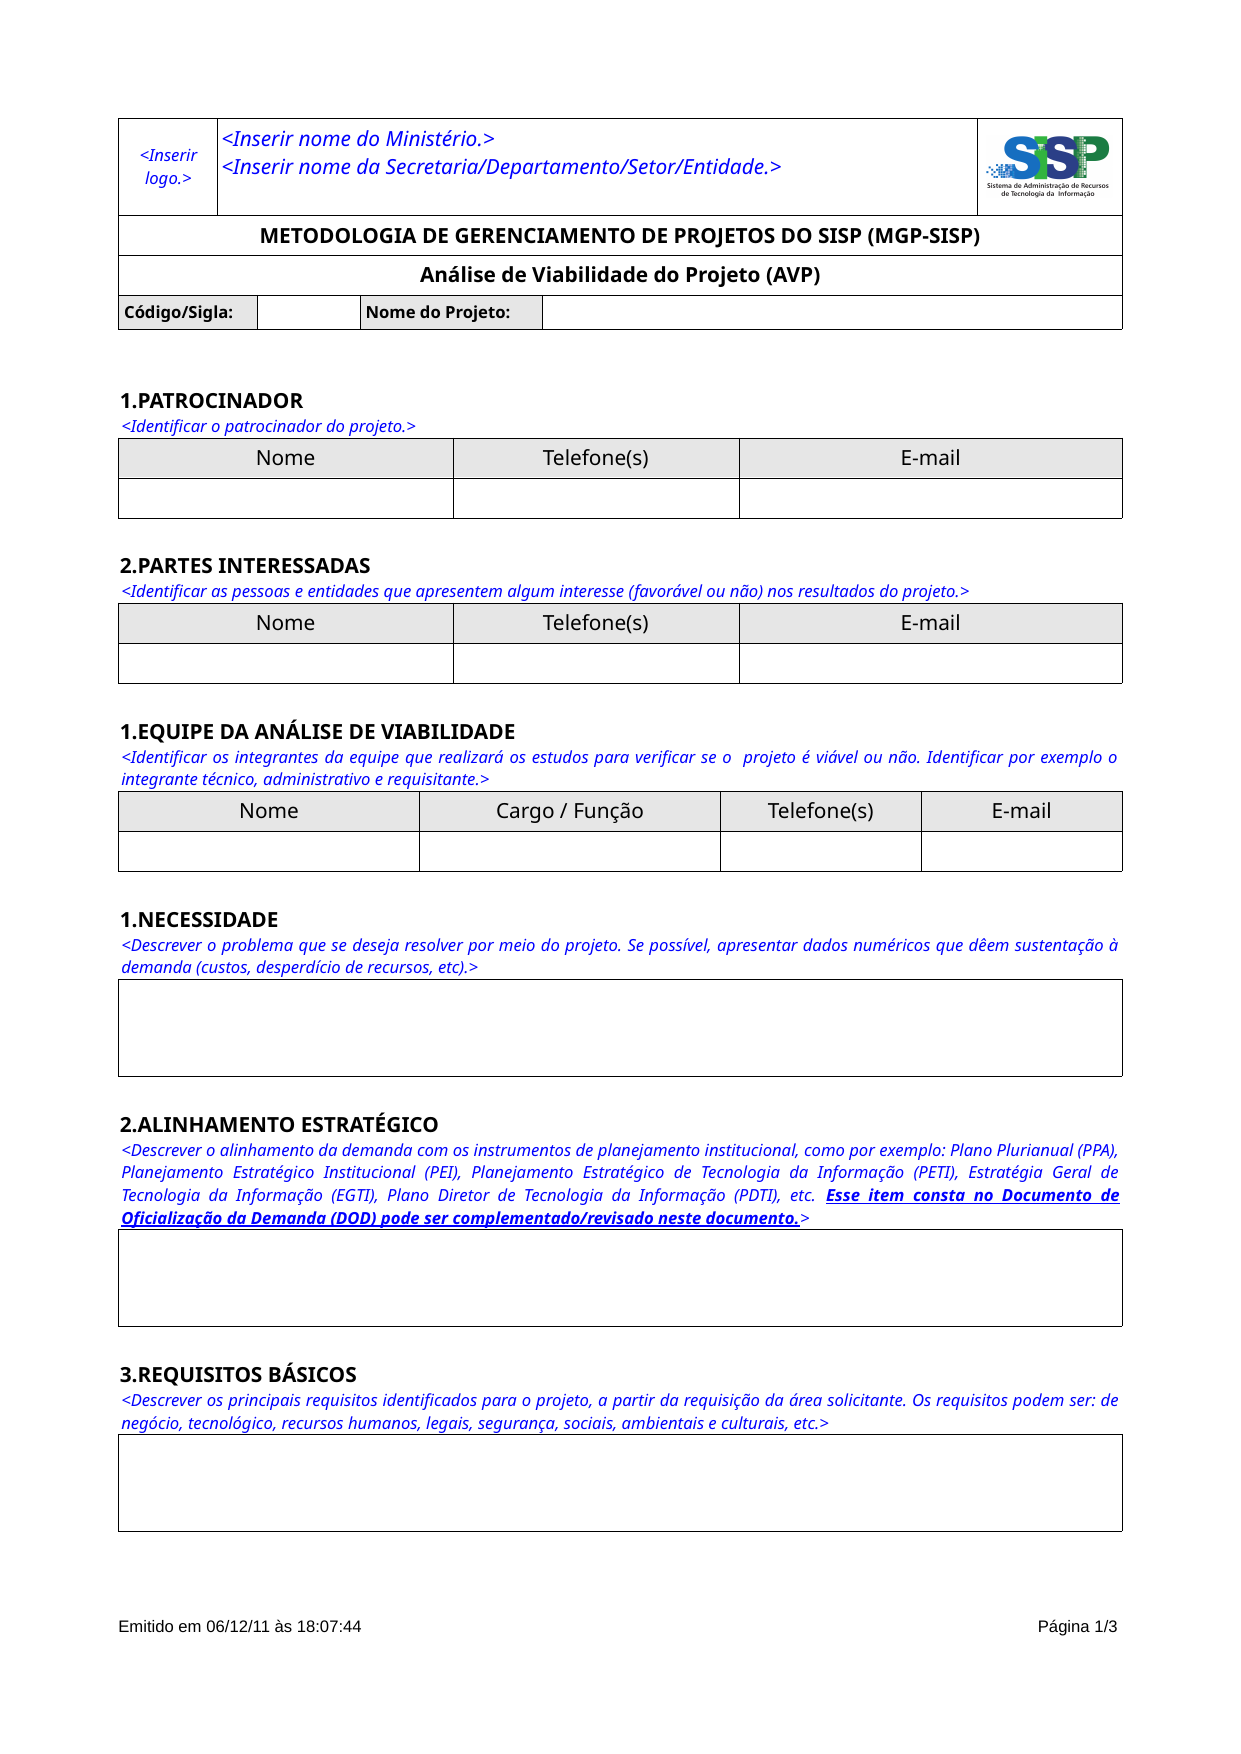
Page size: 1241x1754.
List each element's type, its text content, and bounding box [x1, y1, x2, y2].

table_cell [420, 832, 720, 871]
table_header Telefone(s) [721, 792, 921, 831]
list <Descrever o alinhamento da demanda com os instrumentos de planejamento institucional, como por exemplo: Plano Plurianual (PPA), Planejamento Estratégico Institucional (PEI), Planejamento Estratégico de Tecnologia da Informação (PETI), Estratégia Geral de Tecnologia da Informação (EGTI), Plano Diretor de Tecnologia da Informação (PDTI), etc. Esse item consta no Documento de Oficialização da Demanda (DOD) pode ser complementado/revisado neste documento.> [121, 1138, 1122, 1229]
list ALINHAMENTO ESTRATÉGICO [119, 1110, 1122, 1138]
list <Descrever o problema que se deseja resolver por meio do projeto. Se possível, apresentar dados numéricos que dêem sustentação à demanda (custos, desperdício de recursos, etc).> [121, 933, 1122, 979]
table_cell [740, 479, 1122, 517]
table_cell [454, 644, 739, 683]
list <Identificar os integrantes da equipe que realizará os estudos para verificar se o projeto é viável ou não. Identificar por exemplo o integrante técnico, administrativo e requisitante.> [121, 745, 1122, 791]
list <Descrever os principais requisitos identificados para o projeto, a partir da requisição da área solicitante. Os requisitos podem ser: de negócio, tecnológico, recursos humanos, legais, segurança, sociais, ambientais e culturais, etc.> [121, 1388, 1122, 1434]
table_header Nome [119, 439, 453, 477]
list <Identificar as pessoas e entidades que apresentem algum interesse (favorável ou não) nos resultados do projeto.> [121, 580, 1122, 603]
list EQUIPE DA ANÁLISE DE VIABILIDADE [119, 717, 1122, 745]
table_cell [119, 832, 419, 871]
table_header Telefone(s) [454, 439, 739, 477]
table_header [119, 1230, 1122, 1326]
table_header E-mail [922, 792, 1122, 831]
table_cell [740, 644, 1122, 683]
list NECESSIDADE [119, 905, 1122, 933]
table_cell [454, 479, 739, 517]
table_header [119, 980, 1122, 1076]
table_cell [119, 479, 453, 517]
table_header Nome [119, 604, 453, 643]
list PARTES INTERESSADAS [119, 552, 1122, 580]
table_header Telefone(s) [454, 604, 739, 643]
table_cell [922, 832, 1122, 871]
table_header E-mail [740, 604, 1122, 643]
table_header E-mail [740, 439, 1122, 477]
list <Identificar o patrocinador do projeto.> [121, 415, 1122, 437]
table_cell [721, 832, 921, 871]
table_header [119, 1435, 1122, 1531]
table_cell [119, 644, 453, 683]
list PATROCINADOR [119, 386, 1122, 415]
picture [986, 135, 1113, 198]
table_header Nome [119, 792, 419, 831]
table_header Cargo / Função [420, 792, 720, 831]
list REQUISITOS BÁSICOS [119, 1360, 1122, 1388]
